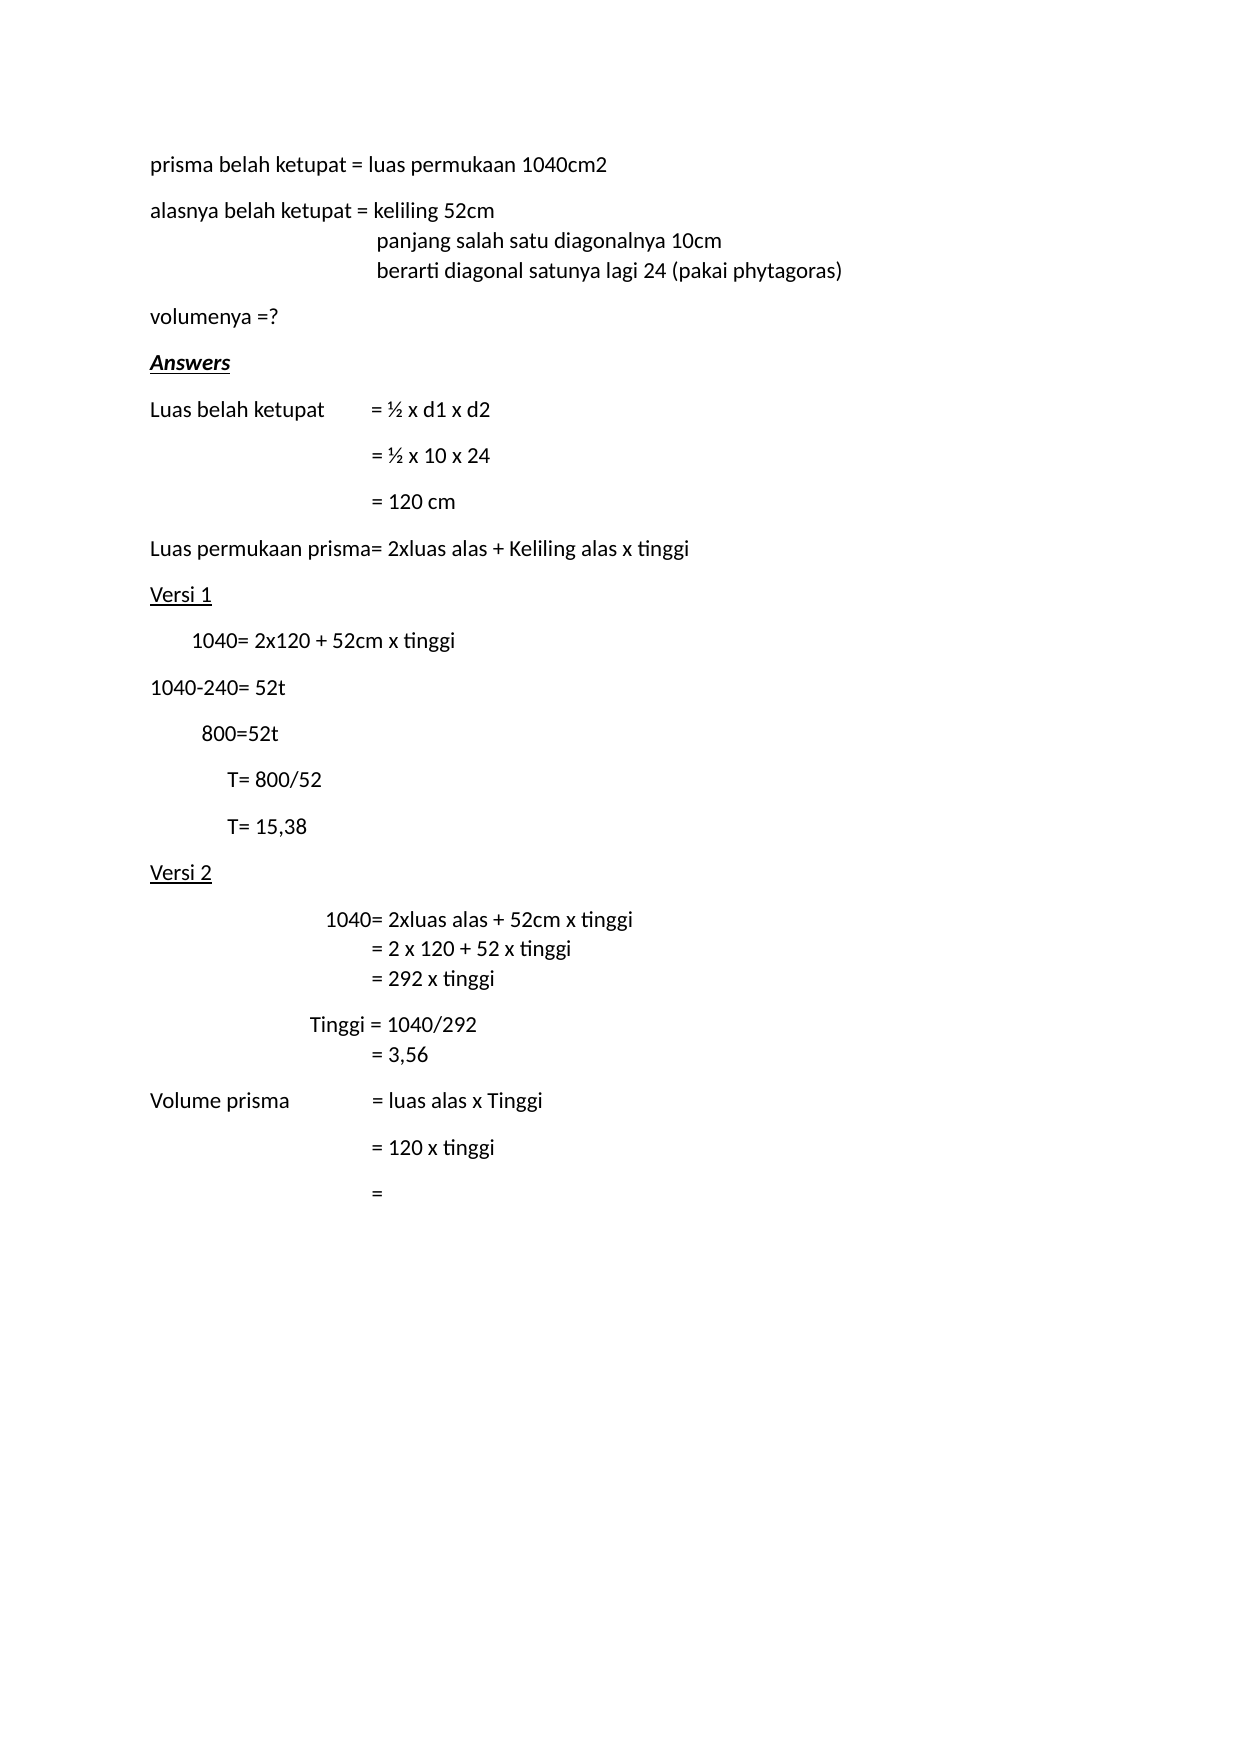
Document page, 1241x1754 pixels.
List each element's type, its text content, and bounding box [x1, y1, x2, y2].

text alasnya belah ketupat = keliling 52cm panjang salah satu diagonalnya 10cm berarti diagonal satunya lagi 24 (pakai phytagoras) [150, 196, 1090, 284]
text Versi 2 [150, 858, 1090, 886]
text T= 15,38 [150, 812, 1090, 840]
text prisma belah ketupat = luas permukaan 1040cm2 [150, 150, 1090, 178]
text 1040= 2x120 + 52cm x tinggi [150, 627, 1090, 654]
text 1040= 2xluas alas + 52cm x tinggi = 2 x 120 + 52 x tinggi = 292 x tinggi [150, 905, 1090, 992]
text Luas permukaan prisma= 2xluas alas + Keliling alas x tinggi [150, 534, 1090, 562]
text volumenya =? [150, 302, 1090, 330]
text 1040-240= 52t [150, 673, 1090, 701]
text Volume prisma = luas alas x Tinggi [150, 1086, 1090, 1114]
text Versi 1 [150, 580, 1090, 608]
text Answers [150, 348, 1090, 376]
text = 120 cm [150, 487, 1090, 516]
text Luas belah ketupat = ½ x d1 x d2 [150, 395, 1090, 423]
text = [150, 1179, 1090, 1207]
text 800=52t [150, 719, 1090, 747]
text T= 800/52 [150, 766, 1090, 794]
text Tinggi = 1040/292 = 3,56 [150, 1010, 1090, 1068]
text = ½ x 10 x 24 [150, 441, 1090, 469]
text = 120 x tinggi [150, 1133, 1090, 1161]
